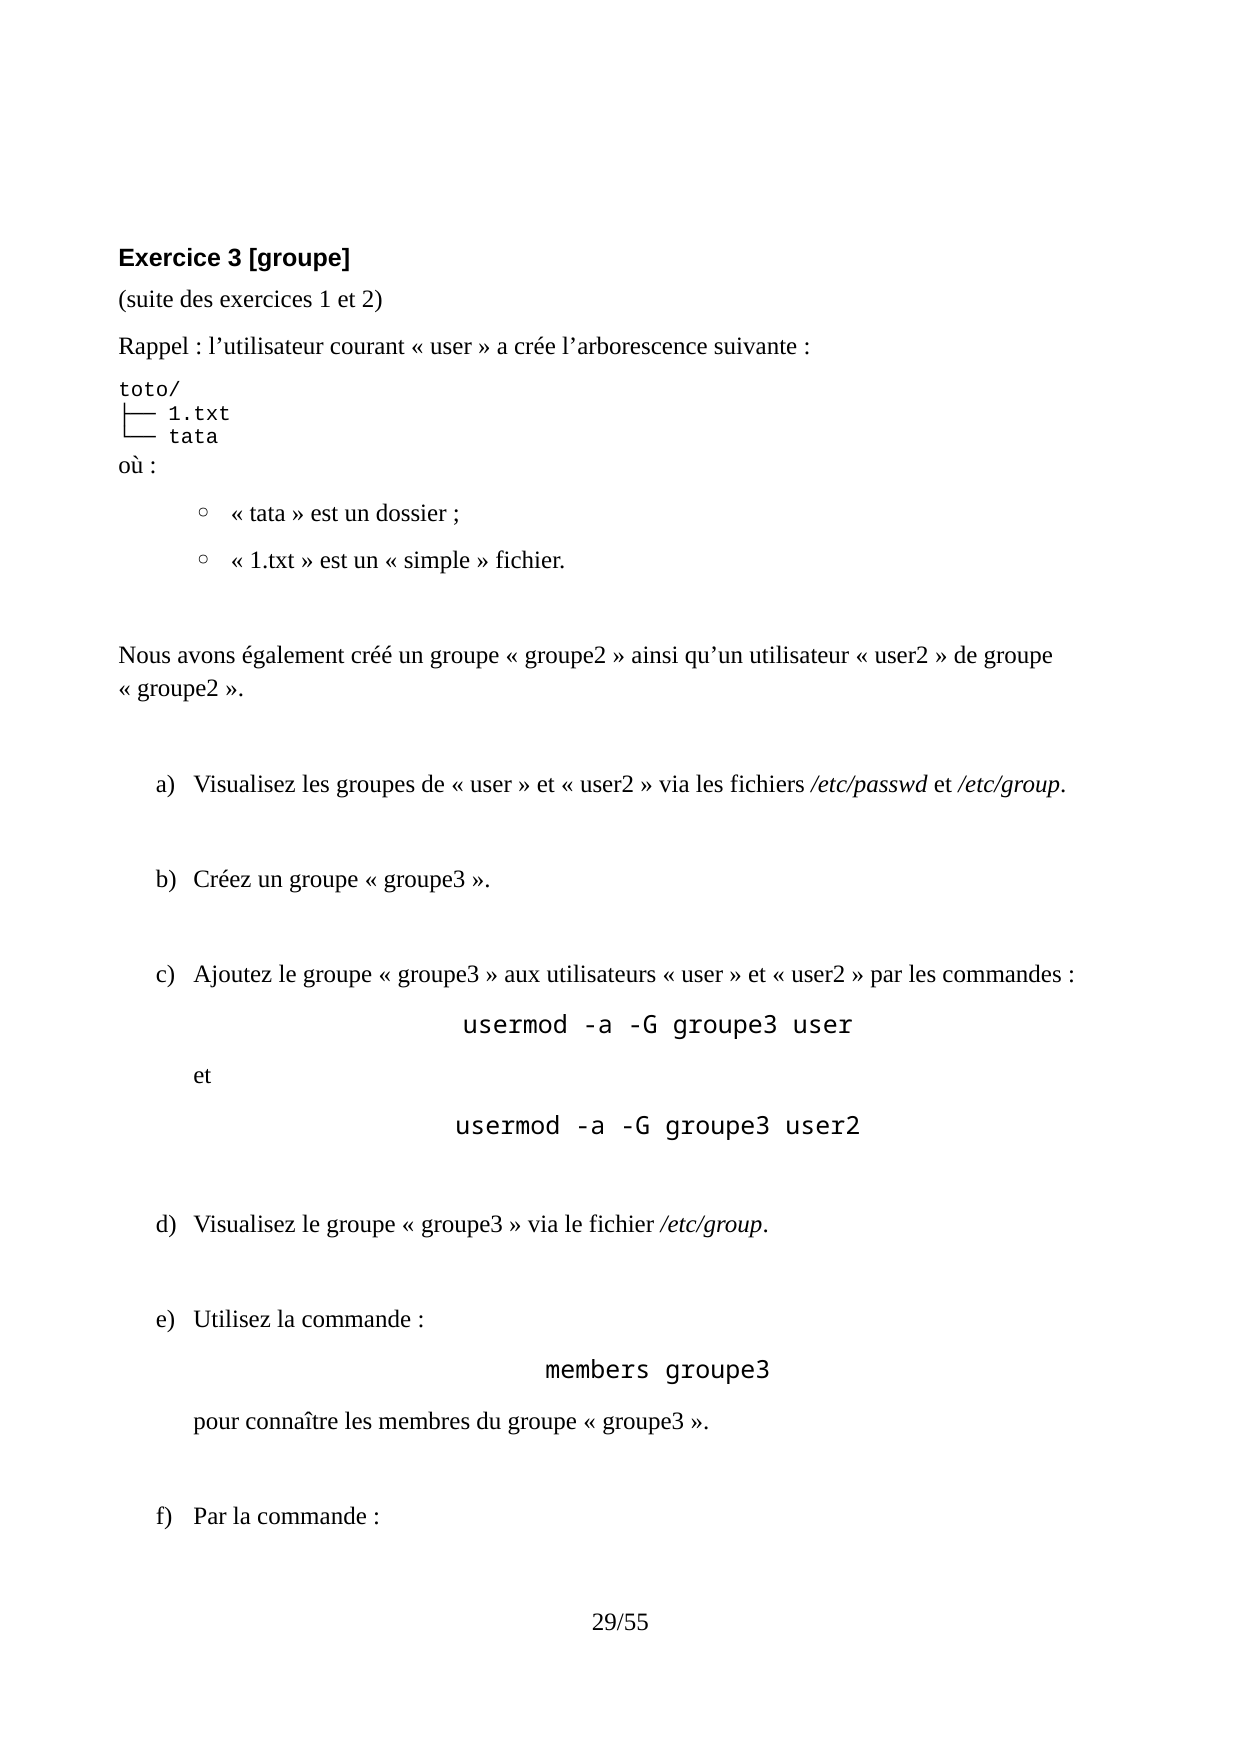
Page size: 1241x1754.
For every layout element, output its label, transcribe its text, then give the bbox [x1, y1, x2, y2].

list Visualisez les groupes de « user » et « user2 » via les fichiers /etc/passwd et /etc/group. [156, 769, 1122, 797]
list Ajoutez le groupe « groupe3 » aux utilisateurs « user » et « user2 » par les commandes : [156, 959, 1122, 988]
list usermod -a -G groupe3 user [156, 1007, 1122, 1041]
list « tata » est un dossier ; [193, 498, 1122, 526]
text où : [118, 450, 1122, 479]
list Créez un groupe « groupe3 ». [156, 864, 1122, 893]
text Exercice 3 [groupe] [118, 243, 1122, 271]
list members groupe3 [156, 1352, 1122, 1386]
text toto/ [118, 379, 1122, 403]
list usermod -a -G groupe3 user2 [156, 1108, 1122, 1142]
text ├── 1.txt [125, 403, 1122, 426]
text (suite des exercices 1 et 2) [118, 284, 1122, 313]
text Rappel : l’utilisateur courant « user » a crée l’arborescence suivante : [118, 331, 1122, 360]
list Utilisez la commande : [156, 1304, 1122, 1333]
list pour connaître les membres du groupe « groupe3 ». [156, 1406, 1122, 1435]
text └── tata [118, 426, 1122, 450]
list « 1.txt » est un « simple » fichier. [193, 545, 1122, 574]
list Par la commande : [156, 1501, 1122, 1530]
list Visualisez le groupe « groupe3 » via le fichier /etc/group. [156, 1209, 1122, 1238]
text Nous avons également créé un groupe « groupe2 » ainsi qu’un utilisateur « user2 » de groupe « groupe2 ». [118, 640, 1122, 702]
list et [156, 1060, 1122, 1089]
